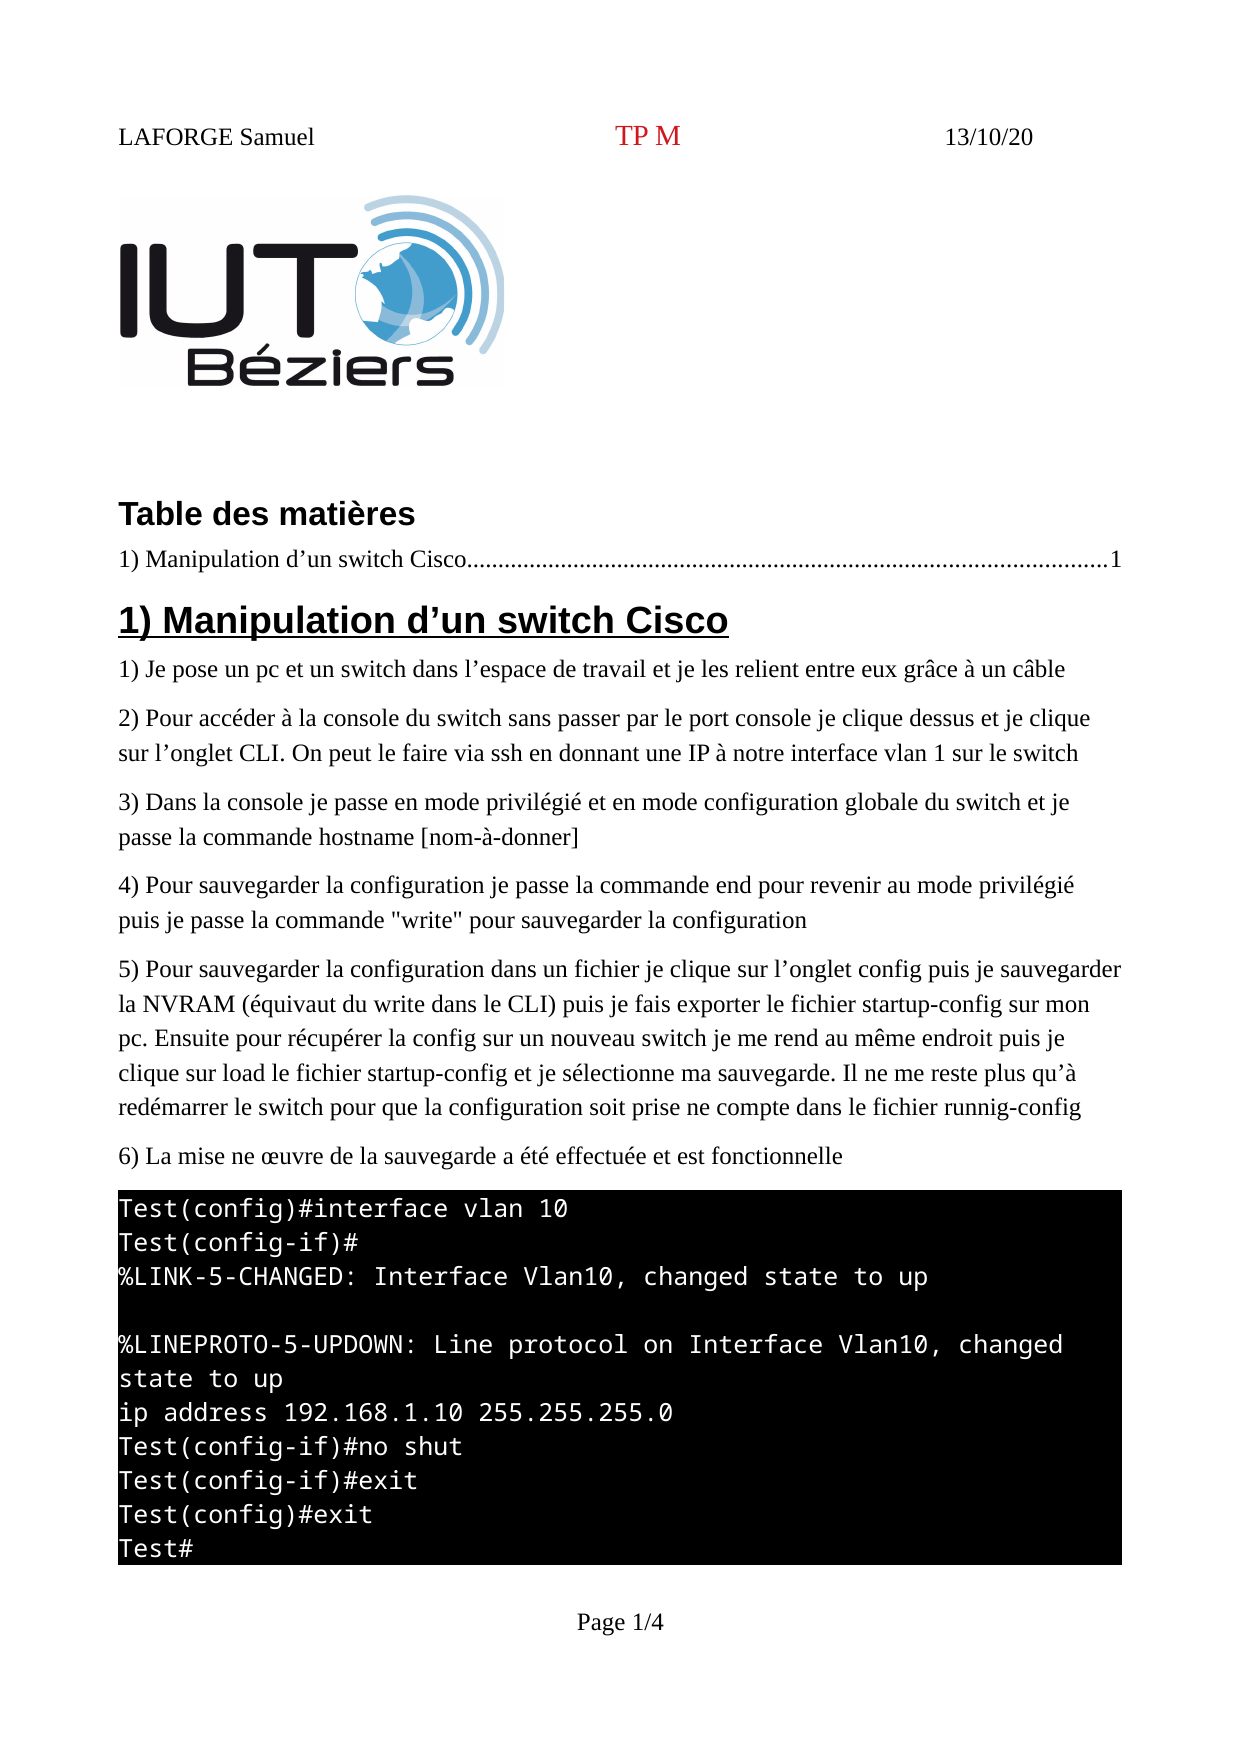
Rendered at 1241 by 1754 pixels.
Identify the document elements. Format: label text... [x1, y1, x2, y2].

text %LINEPROTO-5-UPDOWN: Line protocol on Interface Vlan10, changed state to up [118, 1326, 1122, 1394]
picture [120, 195, 505, 387]
text 6) La mise ne œuvre de la sauvegarde a été effectuée et est fonctionnelle [118, 1141, 1122, 1170]
text 1) Manipulation d’un switch Cisco 1 [118, 544, 1122, 573]
text Test(config)#exit [118, 1497, 1122, 1531]
text Test# [118, 1531, 1122, 1565]
text Test(config-if)#no shut [118, 1429, 1122, 1463]
text Test(config-if)# [118, 1224, 1122, 1258]
subtitle Table des matières [118, 494, 1122, 532]
text 1) Je pose un pc et un switch dans l’espace de travail et je les relient entre eux grâce à un câble [118, 654, 1122, 683]
text 2) Pour accéder à la console du switch sans passer par le port console je clique dessus et je clique sur l’onglet CLI. On peut le faire via ssh en donnant une IP à notre interface vlan 1 sur le switch [118, 703, 1122, 767]
text 4) Pour sauvegarder la configuration je passe la commande end pour revenir au mode privilégié puis je passe la commande "write" pour sauvegarder la configuration [118, 871, 1122, 934]
subtitle 1) Manipulation d’un switch Cisco [118, 598, 1122, 642]
text Test(config-if)#exit [118, 1463, 1122, 1497]
text %LINK-5-CHANGED: Interface Vlan10, changed state to up [118, 1258, 1122, 1292]
text 3) Dans la console je passe en mode privilégié et en mode configuration globale du switch et je passe la commande hostname [nom-à-donner] [118, 787, 1122, 850]
text 5) Pour sauvegarder la configuration dans un fichier je clique sur l’onglet config puis je sauvegarder la NVRAM (équivaut du write dans le CLI) puis je fais exporter le fichier startup-config sur mon pc. Ensuite pour récupérer la config sur un nouveau switch je me rend au même endroit puis je clique sur load le fichier startup-config et je sélectionne ma sauvegarde. Il ne me reste plus qu’à redémarrer le switch pour que la configuration soit prise ne compte dans le fichier runnig-config [118, 954, 1122, 1121]
text Test(config)#interface vlan 10 [118, 1190, 1122, 1224]
text ip address 192.168.1.10 255.255.255.0 [118, 1394, 1122, 1429]
